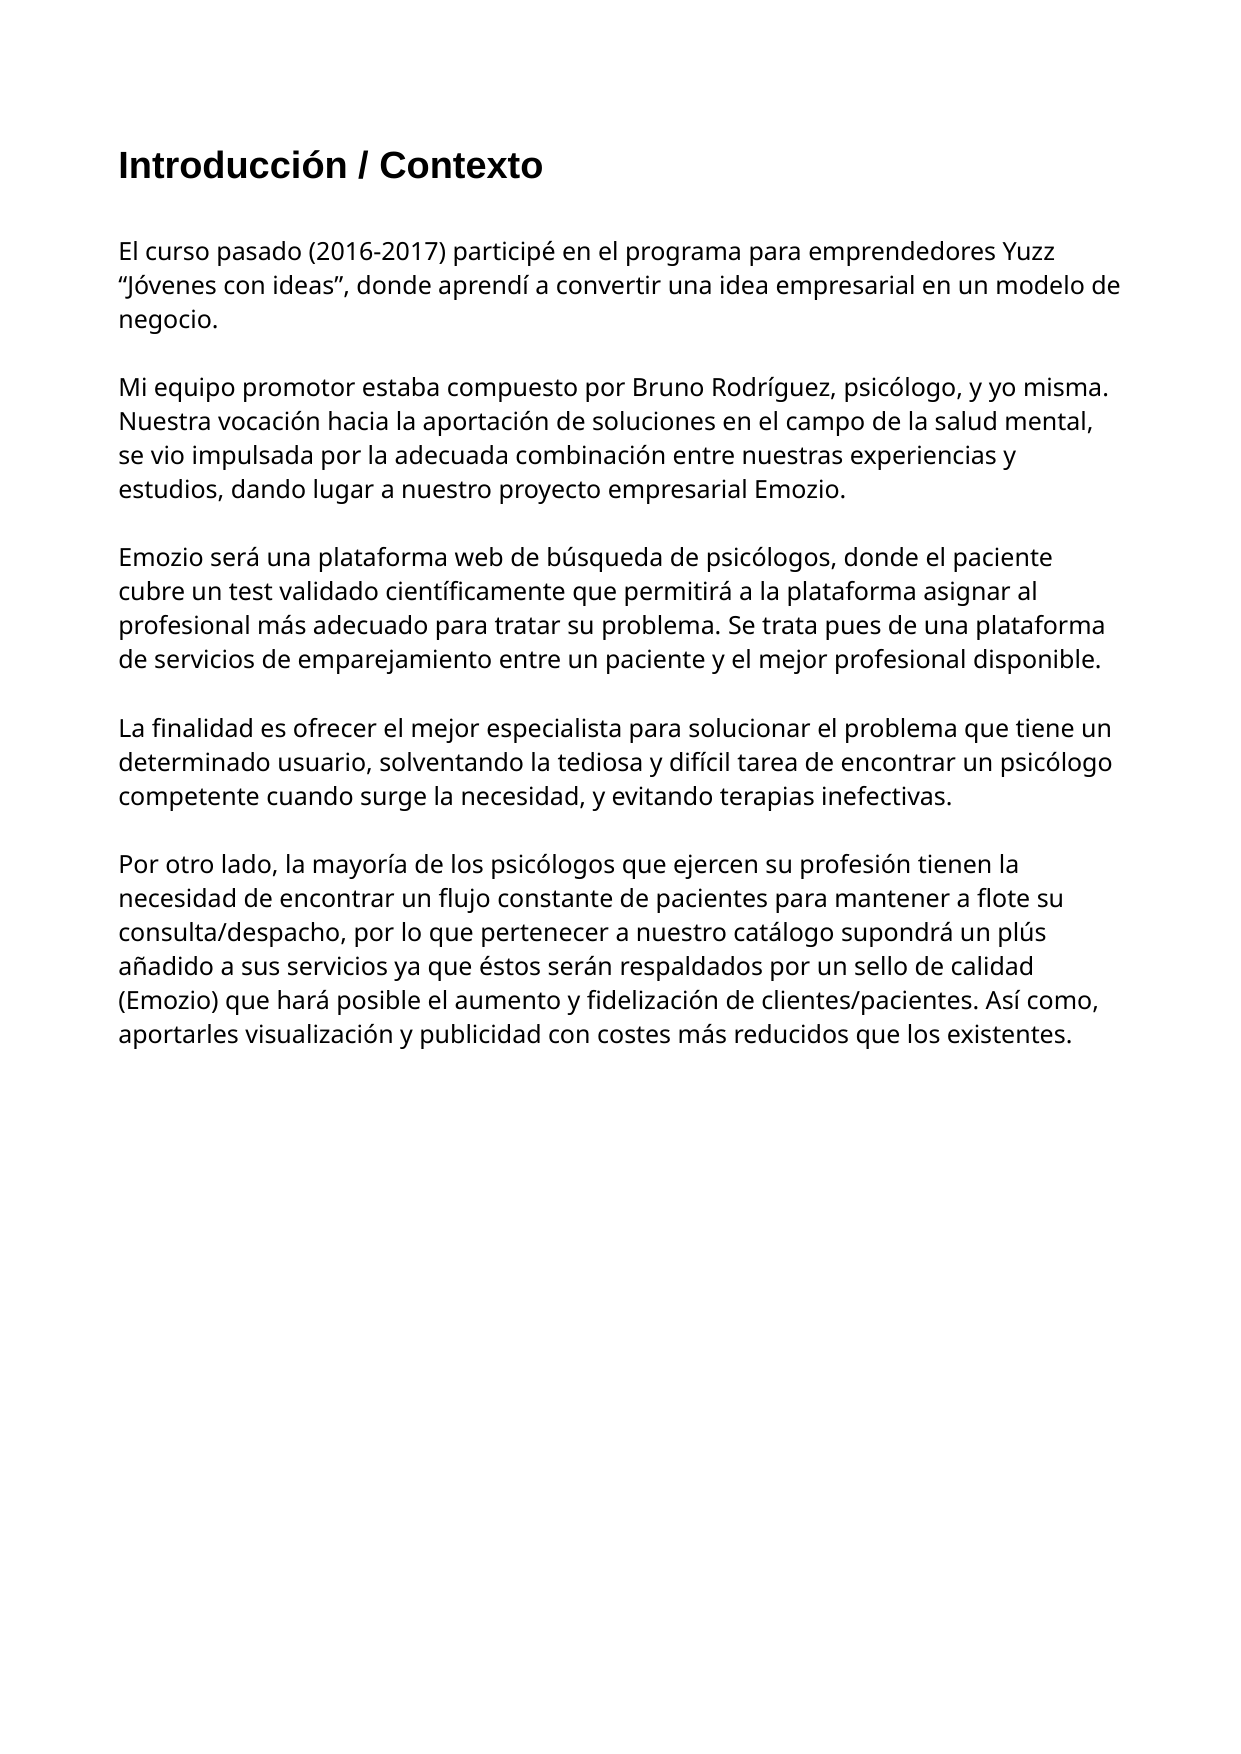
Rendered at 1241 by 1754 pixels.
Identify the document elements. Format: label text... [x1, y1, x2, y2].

text El curso pasado (2016-2017) participé en el programa para emprendedores Yuzz “Jóvenes con ideas”, donde aprendí a convertir una idea empresarial en un modelo de negocio. [118, 233, 1122, 336]
text La finalidad es ofrecer el mejor especialista para solucionar el problema que tiene un determinado usuario, solventando la tediosa y difícil tarea de encontrar un psicólogo competente cuando surge la necesidad, y evitando terapias inefectivas. [118, 710, 1122, 812]
text Por otro lado, la mayoría de los psicólogos que ejercen su profesión tienen la necesidad de encontrar un flujo constante de pacientes para mantener a flote su consulta/despacho, por lo que pertenecer a nuestro catálogo supondrá un plús añadido a sus servicios ya que éstos serán respaldados por un sello de calidad (Emozio) que hará posible el aumento y fidelización de clientes/pacientes. Así como, aportarles visualización y publicidad con costes más reducidos que los existentes. [118, 846, 1122, 1051]
text Emozio será una plataforma web de búsqueda de psicólogos, donde el paciente cubre un test validado científicamente que permitirá a la plataforma asignar al profesional más adecuado para tratar su problema. Se trata pues de una plataforma de servicios de emparejamiento entre un paciente y el mejor profesional disponible. [118, 540, 1122, 676]
subtitle Introducción / Contexto [118, 143, 1122, 187]
text Mi equipo promotor estaba compuesto por Bruno Rodríguez, psicólogo, y yo misma. Nuestra vocación hacia la aportación de soluciones en el campo de la salud mental, se vio impulsada por la adecuada combinación entre nuestras experiencias y estudios, dando lugar a nuestro proyecto empresarial Emozio. [118, 369, 1122, 506]
